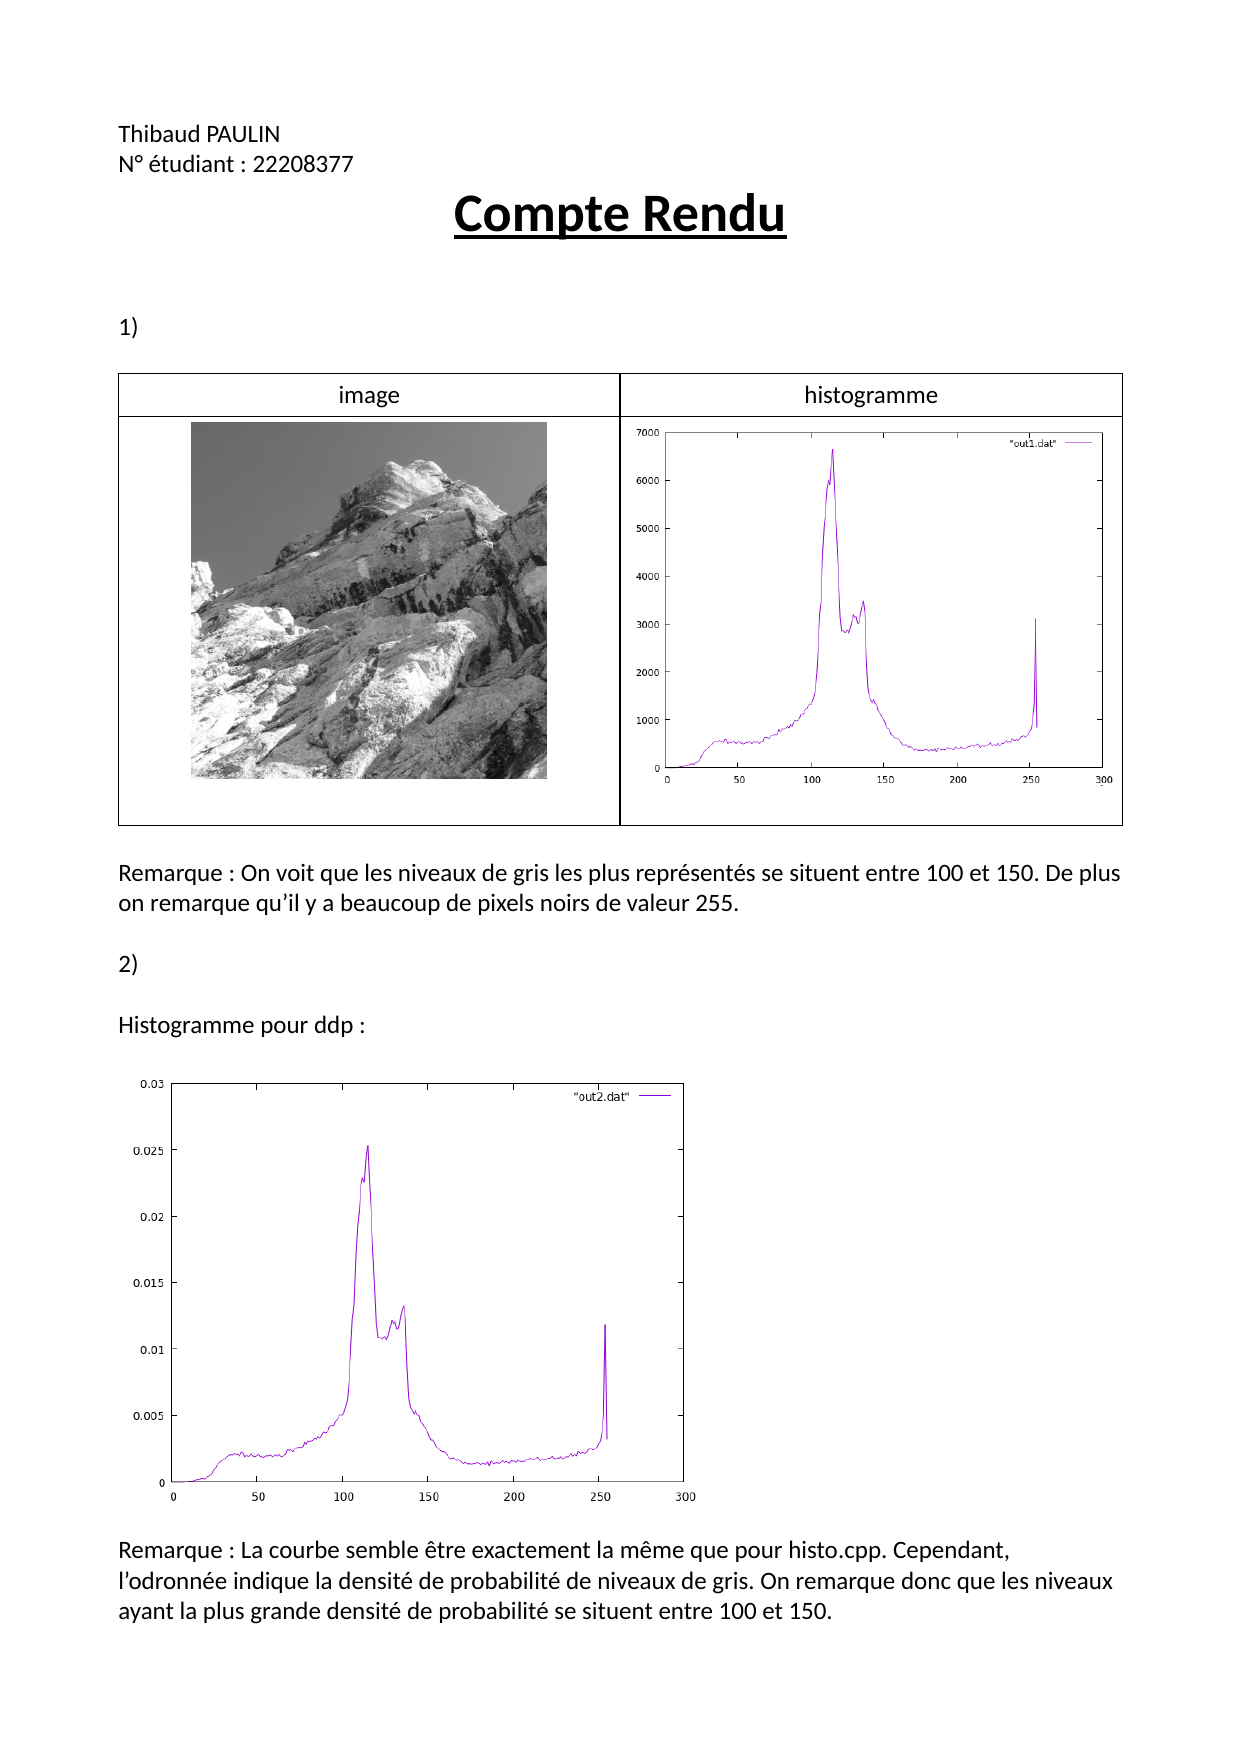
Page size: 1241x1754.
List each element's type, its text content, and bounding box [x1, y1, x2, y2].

table_cell [621, 417, 1122, 825]
text Compte Rendu [118, 179, 1122, 245]
text 1) [118, 311, 1122, 342]
picture [191, 422, 547, 779]
text N° étudiant : 22208377 [118, 149, 1122, 179]
text Histogramme pour ddp : [118, 1009, 1122, 1040]
picture [118, 1070, 702, 1504]
table_header image [119, 374, 619, 416]
text Thibaud PAULIN [118, 118, 1122, 149]
picture [625, 422, 1117, 789]
text 2) [118, 948, 1122, 979]
table_cell [119, 417, 619, 825]
table_header histogramme [621, 374, 1122, 416]
text Remarque : On voit que les niveaux de gris les plus représentés se situent entre 100 et 150. De plus on remarque qu’il y a beaucoup de pixels noirs de valeur 255. [118, 857, 1122, 918]
text Remarque : La courbe semble être exactement la même que pour histo.cpp. Cependant, l’odronnée indique la densité de probabilité de niveaux de gris. On remarque donc que les niveaux ayant la plus grande densité de probabilité se situent entre 100 et 150. [118, 1534, 1122, 1626]
